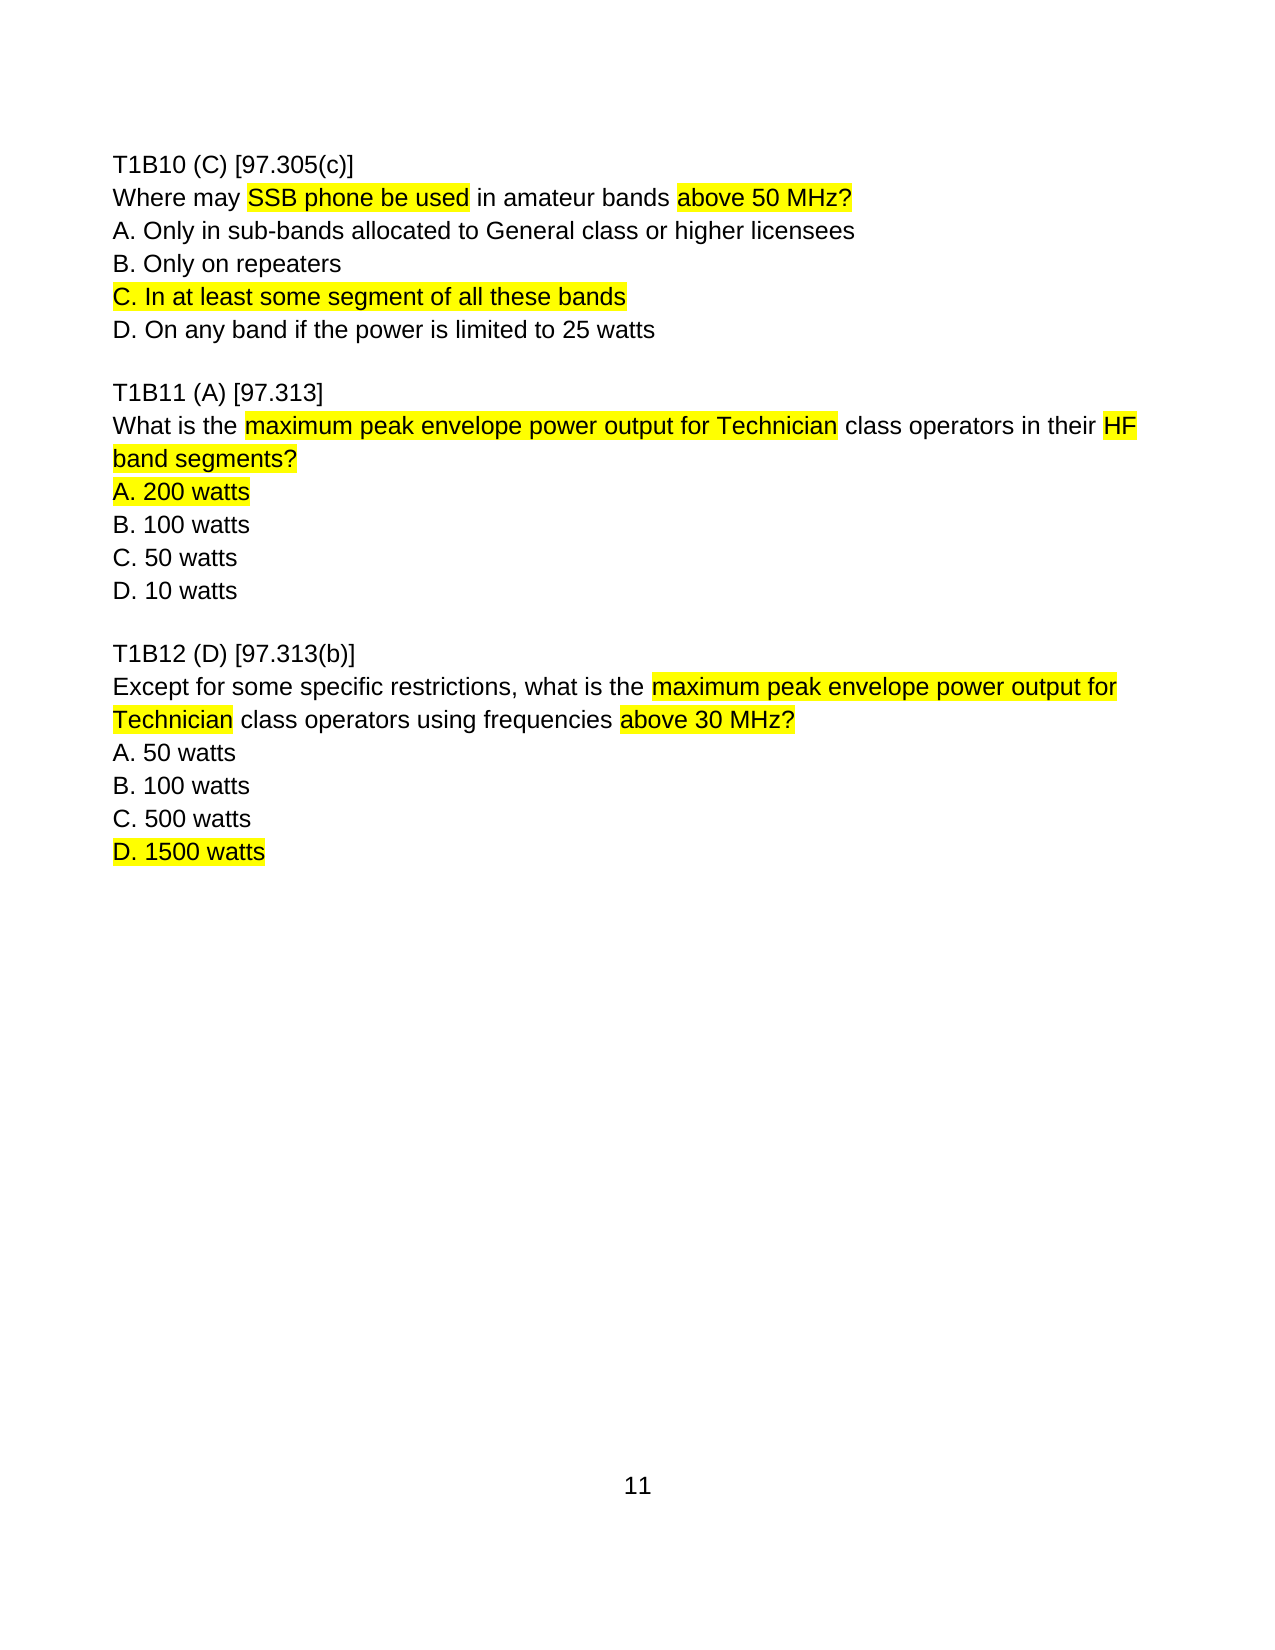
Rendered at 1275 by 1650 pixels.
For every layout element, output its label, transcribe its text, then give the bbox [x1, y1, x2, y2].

text T1B10 (C) [97.305(c)] Where may SSB phone be used in amateur bands above 50 MHz? A. Only in sub-bands allocated to General class or higher licensees B. Only on repeaters C. In at least some segment of all these bands D. On any band if the power is limited to 25 watts [112, 150, 1162, 344]
text T1B12 (D) [97.313(b)] Except for some specific restrictions, what is the maximum peak envelope power output for Technician class operators using frequencies above 30 MHz? A. 50 watts B. 100 watts C. 500 watts D. 1500 watts [112, 639, 1162, 866]
text T1B11 (A) [97.313] What is the maximum peak envelope power output for Technician class operators in their HF band segments? A. 200 watts B. 100 watts C. 50 watts D. 10 watts [112, 378, 1162, 605]
